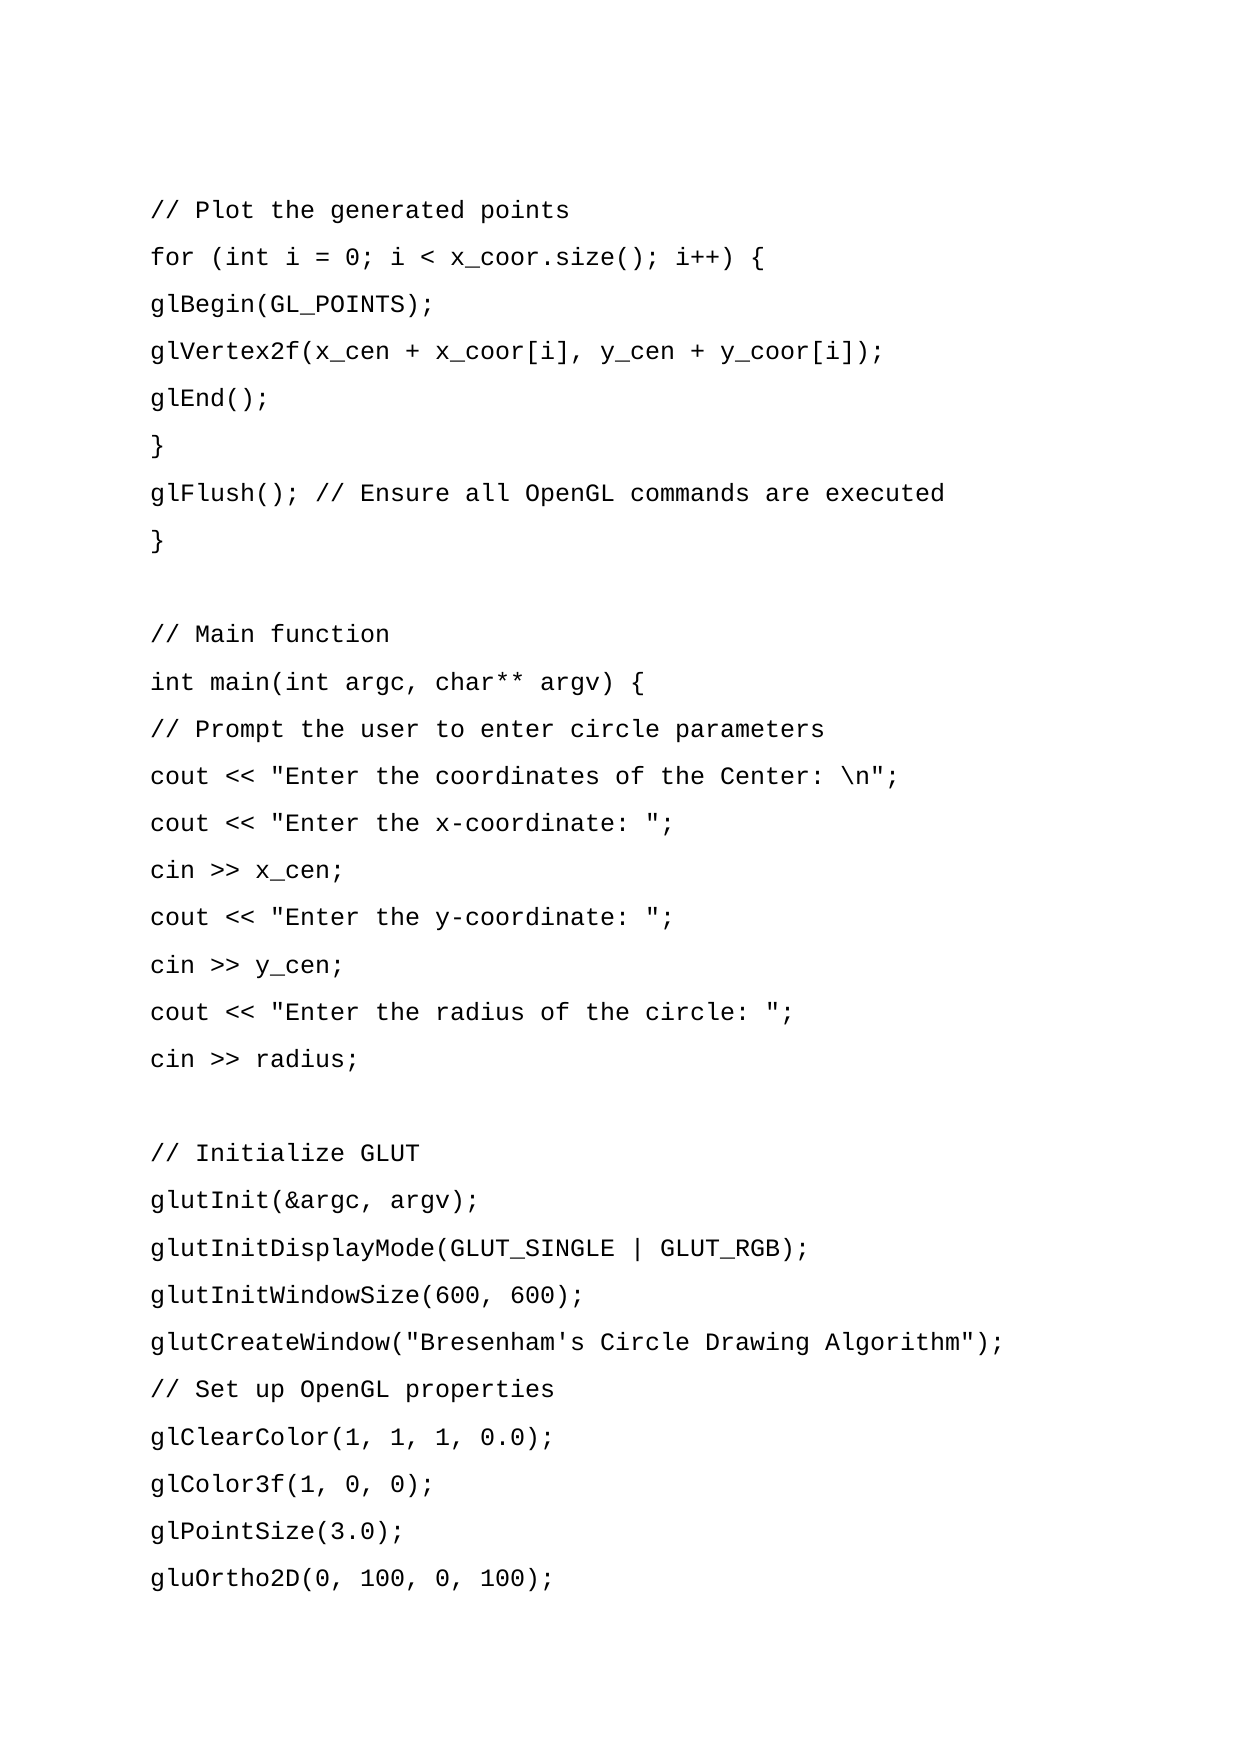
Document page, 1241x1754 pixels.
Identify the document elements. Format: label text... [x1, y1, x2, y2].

text glBegin(GL_POINTS); [150, 292, 1090, 320]
text cout << "Enter the coordinates of the Center: \n"; [150, 763, 1090, 792]
text gluOrtho2D(0, 100, 0, 100); [150, 1566, 1090, 1594]
text glutInitWindowSize(600, 600); [150, 1282, 1090, 1311]
text glColor3f(1, 0, 0); [150, 1471, 1090, 1499]
text cout << "Enter the x-coordinate: "; [150, 811, 1090, 839]
text // Prompt the user to enter circle parameters [150, 716, 1090, 744]
text glClearColor(1, 1, 1, 0.0); [150, 1424, 1090, 1452]
text glutCreateWindow("Bresenham's Circle Drawing Algorithm"); [150, 1330, 1090, 1358]
text glVertex2f(x_cen + x_coor[i], y_cen + y_coor[i]); [150, 339, 1090, 367]
text } [150, 527, 1090, 556]
text // Initialize GLUT [150, 1141, 1090, 1169]
text // Main function [150, 622, 1090, 650]
text int main(int argc, char** argv) { [150, 669, 1090, 697]
text glPointSize(3.0); [150, 1518, 1090, 1547]
text cin >> radius; [150, 1047, 1090, 1075]
text glEnd(); [150, 386, 1090, 414]
text cout << "Enter the y-coordinate: "; [150, 905, 1090, 933]
text glutInitDisplayMode(GLUT_SINGLE | GLUT_RGB); [150, 1235, 1090, 1264]
text // Set up OpenGL properties [150, 1377, 1090, 1405]
text glutInit(&argc, argv); [150, 1188, 1090, 1216]
text cout << "Enter the radius of the circle: "; [150, 999, 1090, 1028]
text } [150, 433, 1090, 461]
text cin >> y_cen; [150, 952, 1090, 981]
text glFlush(); // Ensure all OpenGL commands are executed [150, 480, 1090, 509]
text cin >> x_cen; [150, 858, 1090, 886]
text for (int i = 0; i < x_coor.size(); i++) { [150, 244, 1090, 273]
text // Plot the generated points [150, 197, 1090, 226]
